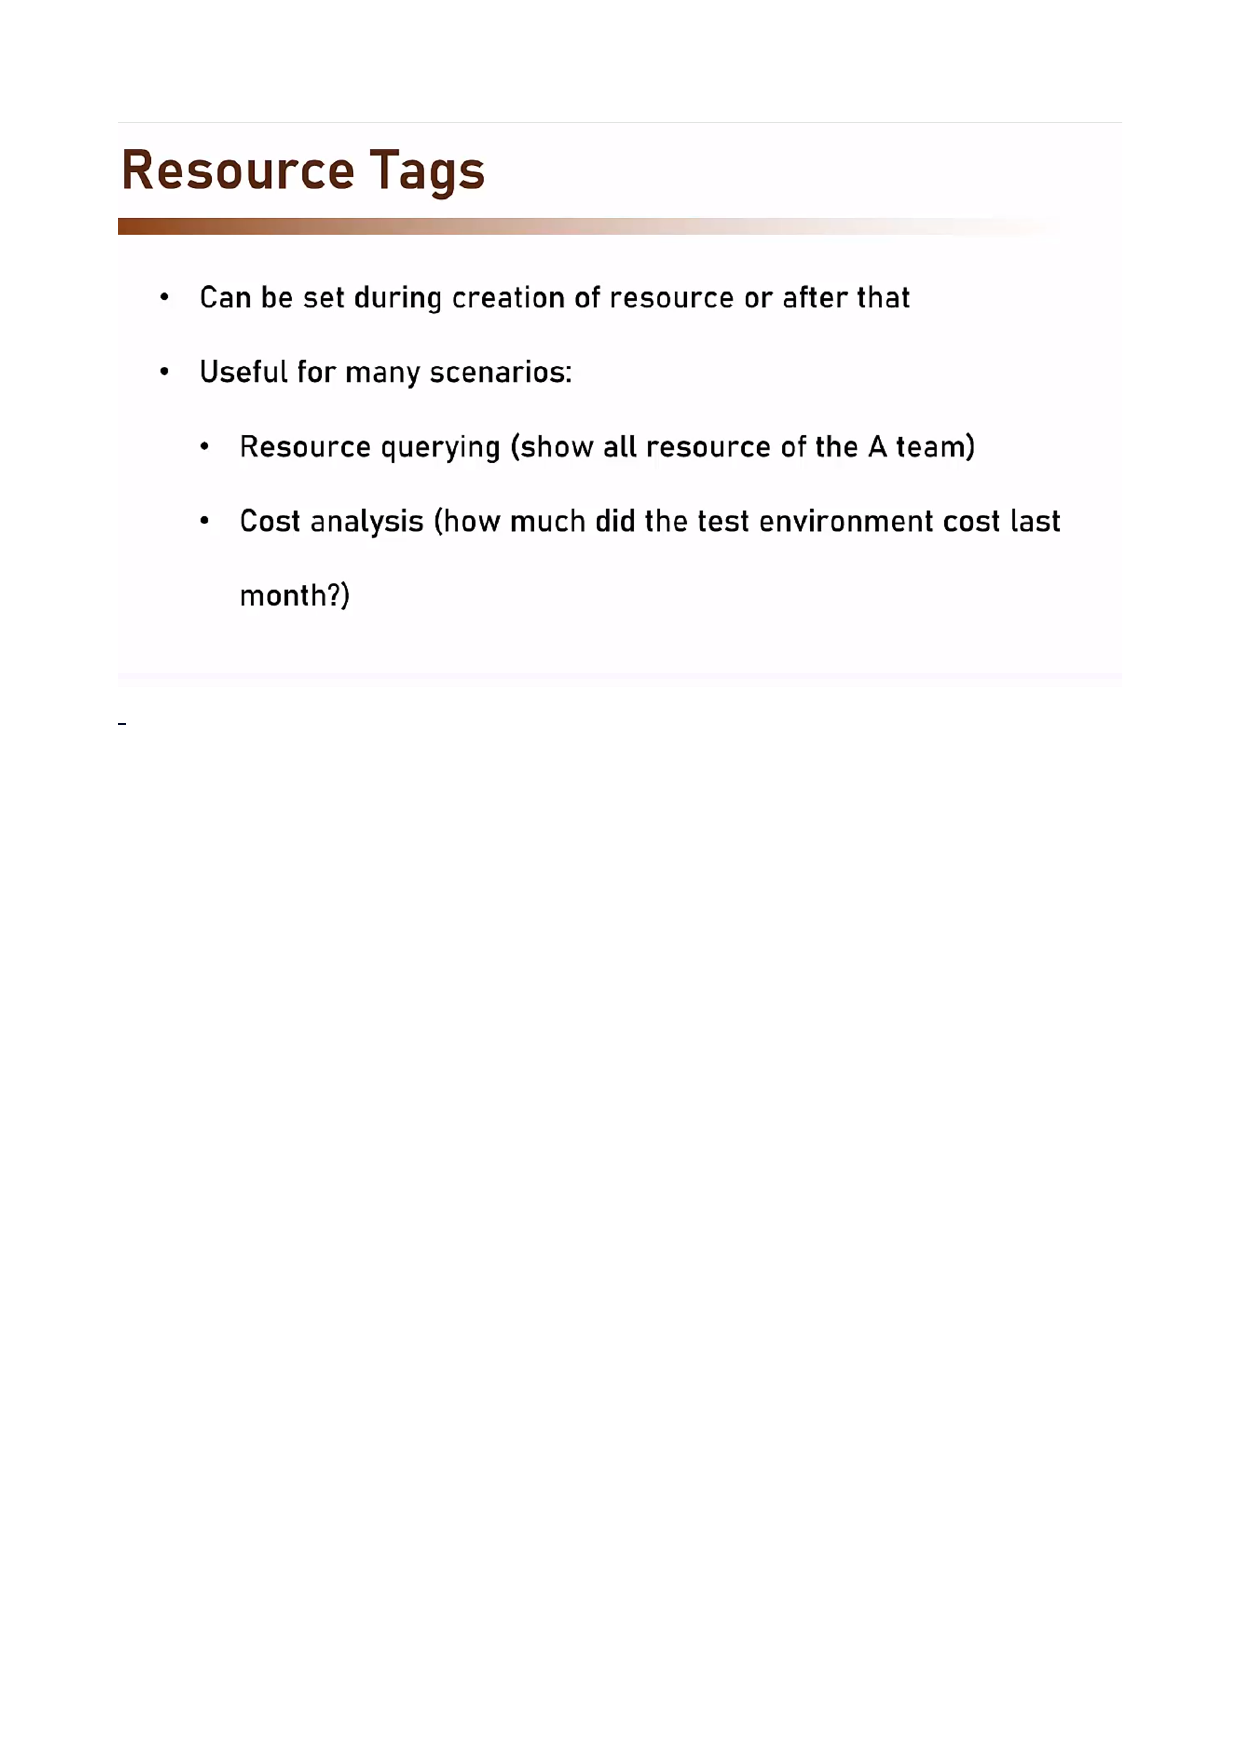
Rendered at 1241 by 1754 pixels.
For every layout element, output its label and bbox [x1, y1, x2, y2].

picture [118, 118, 1123, 687]
